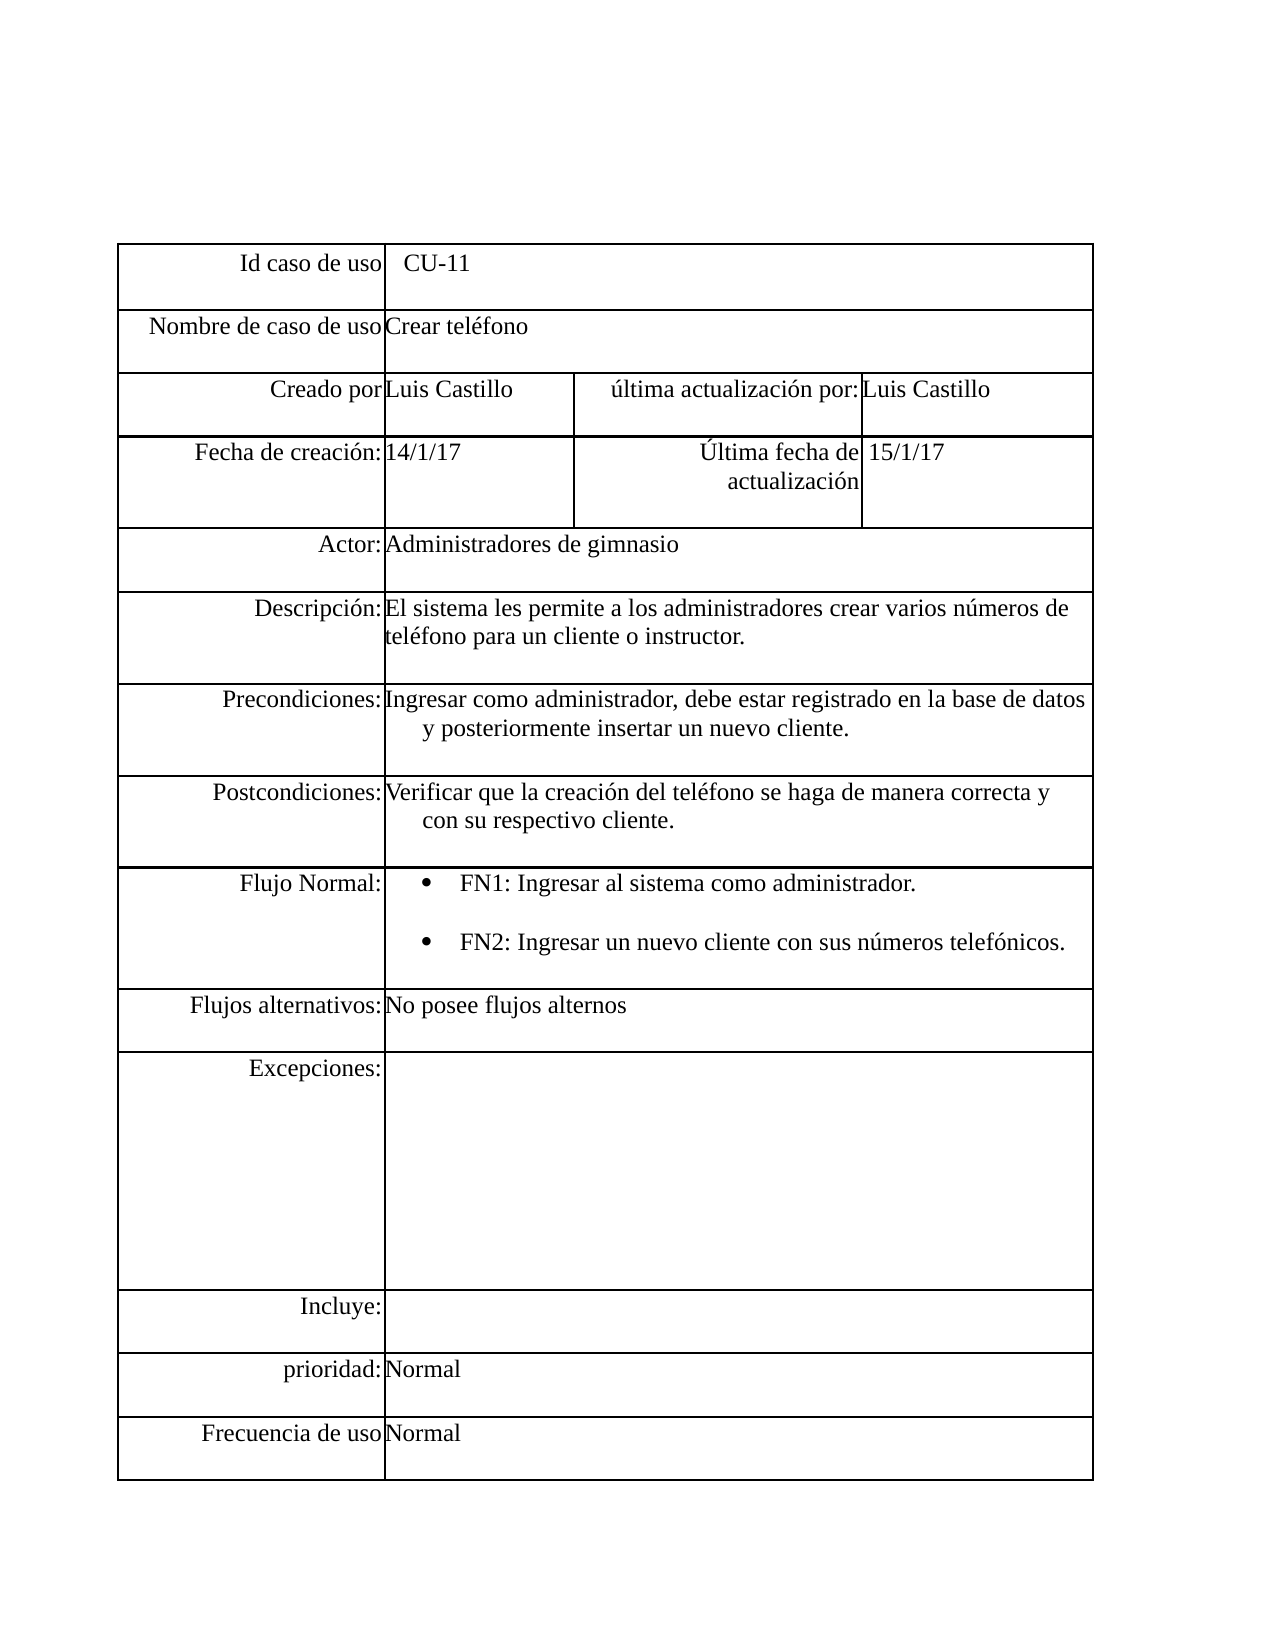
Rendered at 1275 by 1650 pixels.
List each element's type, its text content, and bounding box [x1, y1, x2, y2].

table_header CU-11 [386, 245, 1092, 309]
table_cell Fecha de creación: [119, 438, 384, 527]
table_cell Incluye: [119, 1291, 384, 1352]
table_cell Actor: [119, 529, 384, 591]
table_header Id caso de uso [119, 245, 384, 309]
table_cell Excepciones: [119, 1053, 384, 1289]
table_cell Descripción: [119, 593, 384, 682]
table_cell 15/1/17 [863, 438, 1092, 527]
table_cell No posee flujos alternos [386, 990, 1092, 1051]
table_cell [386, 1053, 1092, 1289]
table_cell Precondiciones: [119, 685, 384, 774]
table_cell Postcondiciones: [119, 777, 384, 866]
table_cell Normal [386, 1354, 1092, 1416]
table_cell Creado por [119, 374, 384, 435]
table_cell Flujos alternativos: [119, 990, 384, 1051]
table_cell Nombre de caso de uso [119, 311, 384, 372]
table_cell última actualización por: [575, 374, 861, 435]
table_cell prioridad: [119, 1354, 384, 1416]
table_cell FN1: Ingresar al sistema como administrador. FN2: Ingresar un nuevo cliente con sus números telefónicos. [386, 869, 1092, 988]
table_cell Verificar que la creación del teléfono se haga de manera correcta y con su respectivo cliente. [386, 777, 1092, 866]
table_cell Ingresar como administrador, debe estar registrado en la base de datos y posteriormente insertar un nuevo cliente. [386, 685, 1092, 774]
table_cell Luis Castillo [863, 374, 1092, 435]
table_cell Luis Castillo [386, 374, 573, 435]
table_cell 14/1/17 [386, 438, 573, 527]
table_cell El sistema les permite a los administradores crear varios números de teléfono para un cliente o instructor. [386, 593, 1092, 682]
table_cell [386, 1291, 1092, 1352]
table_cell Frecuencia de uso [119, 1418, 384, 1479]
table_cell Administradores de gimnasio [386, 529, 1092, 591]
table_cell Flujo Normal: [119, 869, 384, 988]
table_cell Crear teléfono [386, 311, 1092, 372]
table_cell Última fecha de actualización [575, 438, 861, 527]
table_cell Normal [386, 1418, 1092, 1479]
